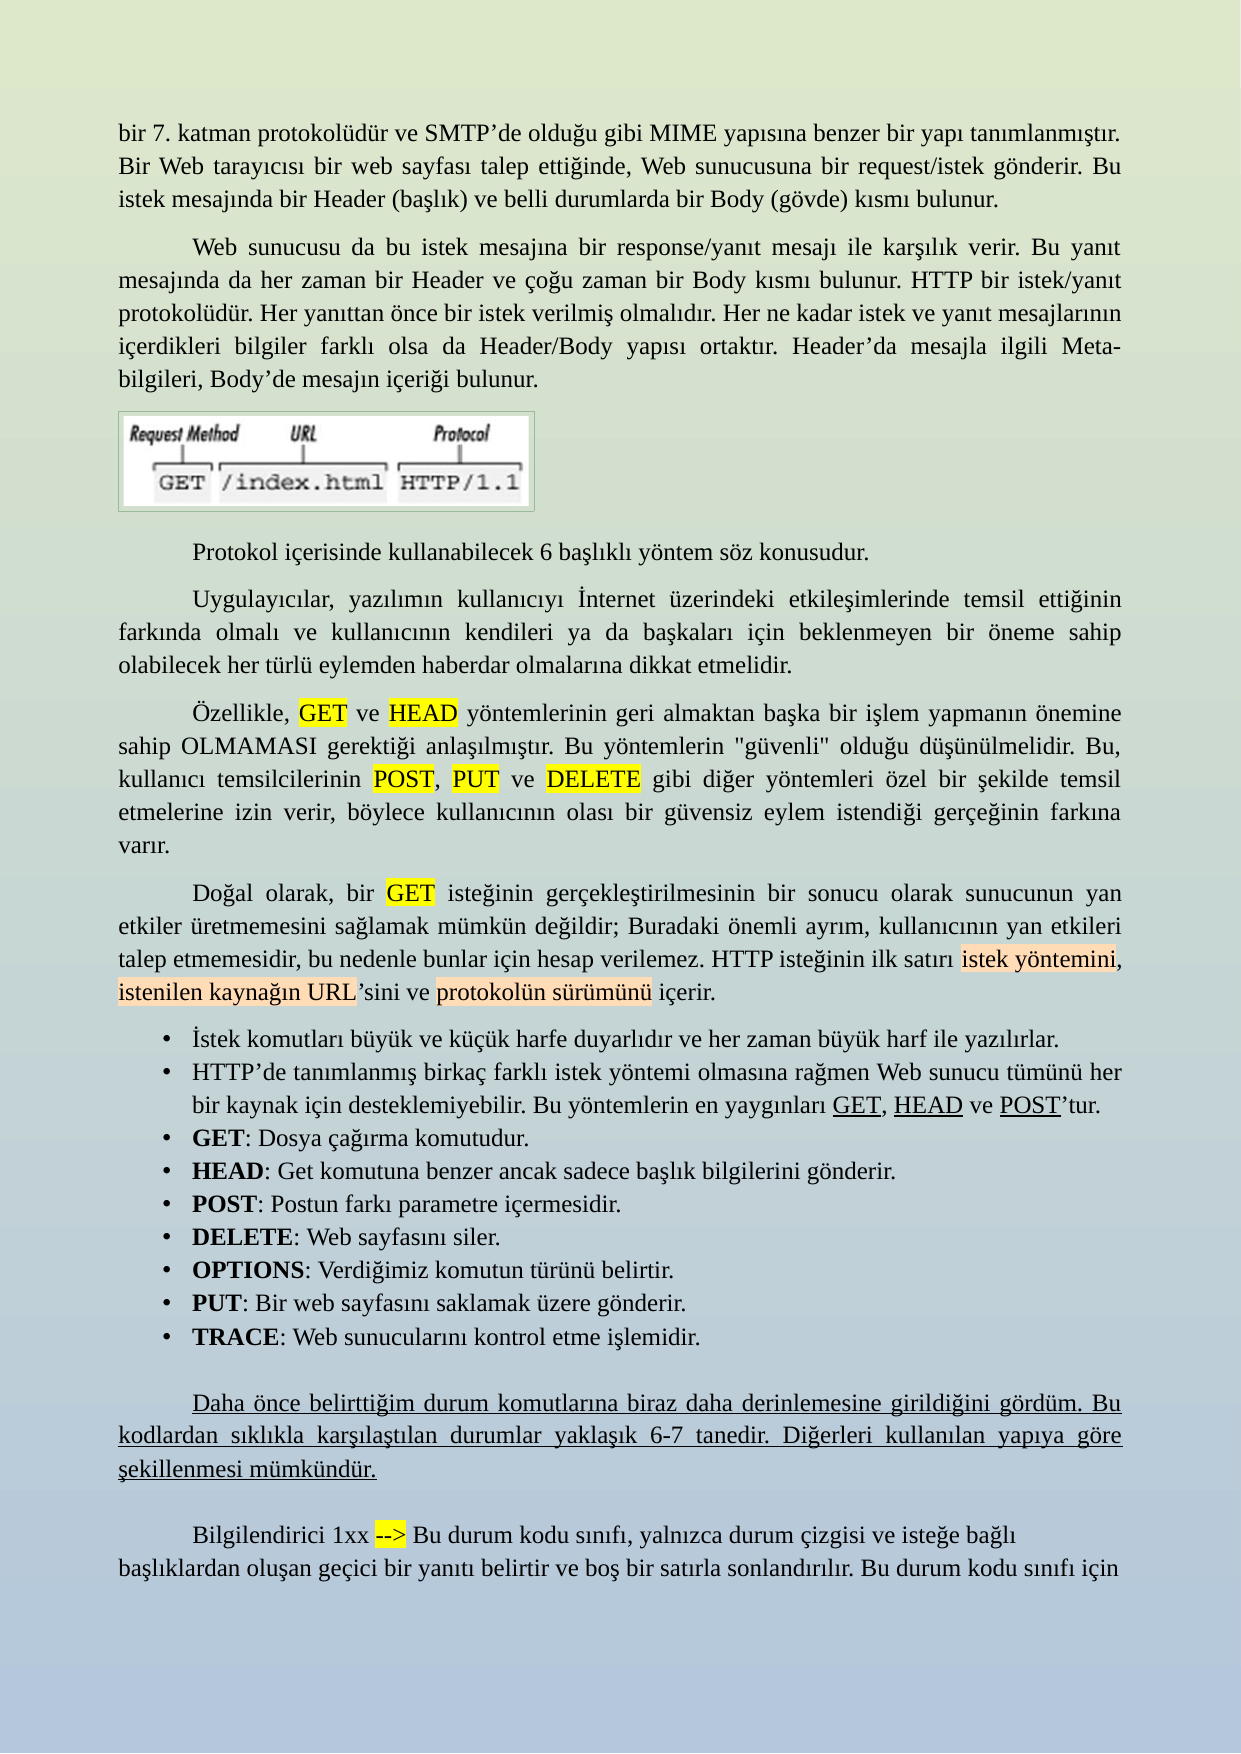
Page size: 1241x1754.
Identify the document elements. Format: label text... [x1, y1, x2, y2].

text Uygulayıcılar, yazılımın kullanıcıyı İnternet üzerindeki etkileşimlerinde temsil ettiğinin farkında olmalı ve kullanıcının kendileri ya da başkaları için beklenmeyen bir öneme sahip olabilecek her türlü eylemden haberdar olmalarına dikkat etmelidir. [118, 584, 1122, 679]
text Protokol içerisinde kullanabilecek 6 başlıklı yöntem söz konusudur. [118, 537, 1122, 566]
list HEAD: Get komutuna benzer ancak sadece başlık bilgilerini gönderir. [162, 1156, 1122, 1185]
text Daha önce belirttiğim durum komutlarına biraz daha derinlemesine girildiğini gördüm. Bu kodlardan sıklıkla karşılaştılan durumlar yaklaşık 6-7 tanedir. Diğerleri kullanılan yapıya göre [118, 1388, 1122, 1446]
list DELETE: Web sayfasını siler. [162, 1222, 1122, 1251]
text Doğal olarak, bir GET isteğinin gerçekleştirilmesinin bir sonucu olarak sunucunun yan etkiler üretmemesini sağlamak mümkün değildir; Buradaki önemli ayrım, kullanıcının yan etkileri talep etmemesidir, bu nedenle bunlar için hesap verilemez. HTTP isteğinin ilk satırı istek yöntemini, istenilen kaynağın URL’sini ve protokolün sürümünü içerir. [118, 878, 1122, 1006]
text Web sunucusu da bu istek mesajına bir response/yanıt mesajı ile karşılık verir. Bu yanıt mesajında da her zaman bir Header ve çoğu zaman bir Body kısmı bulunur. HTTP bir istek/yanıt protokolüdür. Her yanıttan önce bir istek verilmiş olmalıdır. Her ne kadar istek ve yanıt mesajlarının içerdikleri bilgiler farklı olsa da Header/Body yapısı ortaktır. Header’da mesajla ilgili Meta-bilgileri, Body’de mesajın içeriği bulunur. [118, 232, 1122, 393]
text Bilgilendirici 1xx --> Bu durum kodu sınıfı, yalnızca durum çizgisi ve isteğe bağlı başlıklardan oluşan geçici bir yanıtı belirtir ve boş bir satırla sonlandırılır. Bu durum kodu sınıfı için [118, 1520, 1122, 1581]
text şekillenmesi mümkündür. [118, 1447, 1122, 1482]
list POST: Postun farkı parametre içermesidir. [162, 1189, 1122, 1218]
list HTTP’de tanımlanmış birkaç farklı istek yöntemi olmasına rağmen Web sunucu tümünü her bir kaynak için desteklemiyebilir. Bu yöntemlerin en yaygınları GET, HEAD ve POST’tur. [162, 1057, 1122, 1119]
list PUT: Bir web sayfasını saklamak üzere gönderir. [162, 1288, 1122, 1317]
list TRACE: Web sunucularını kontrol etme işlemidir. [162, 1322, 1122, 1350]
list OPTIONS: Verdiğimiz komutun türünü belirtir. [162, 1256, 1122, 1284]
text Özellikle, GET ve HEAD yöntemlerinin geri almaktan başka bir işlem yapmanın önemine sahip OLMAMASI gerektiği anlaşılmıştır. Bu yöntemlerin "güvenli" olduğu düşünülmelidir. Bu, kullanıcı temsilcilerinin POST, PUT ve DELETE gibi diğer yöntemleri özel bir şekilde temsil etmelerine izin verir, böylece kullanıcının olası bir güvensiz eylem istendiği gerçeğinin farkına varır. [118, 698, 1122, 859]
text bir 7. katman protokolüdür ve SMTP’de olduğu gibi MIME yapısına benzer bir yapı tanımlanmıştır. Bir Web tarayıcısı bir web sayfası talep ettiğinde, Web sunucusuna bir request/istek gönderir. Bu istek mesajında bir Header (başlık) ve belli durumlarda bir Body (gövde) kısmı bulunur. [118, 118, 1122, 213]
list İstek komutları büyük ve küçük harfe duyarlıdır ve her zaman büyük harf ile yazılırlar. [162, 1024, 1122, 1053]
list GET: Dosya çağırma komutudur. [162, 1123, 1122, 1152]
picture [123, 416, 529, 506]
